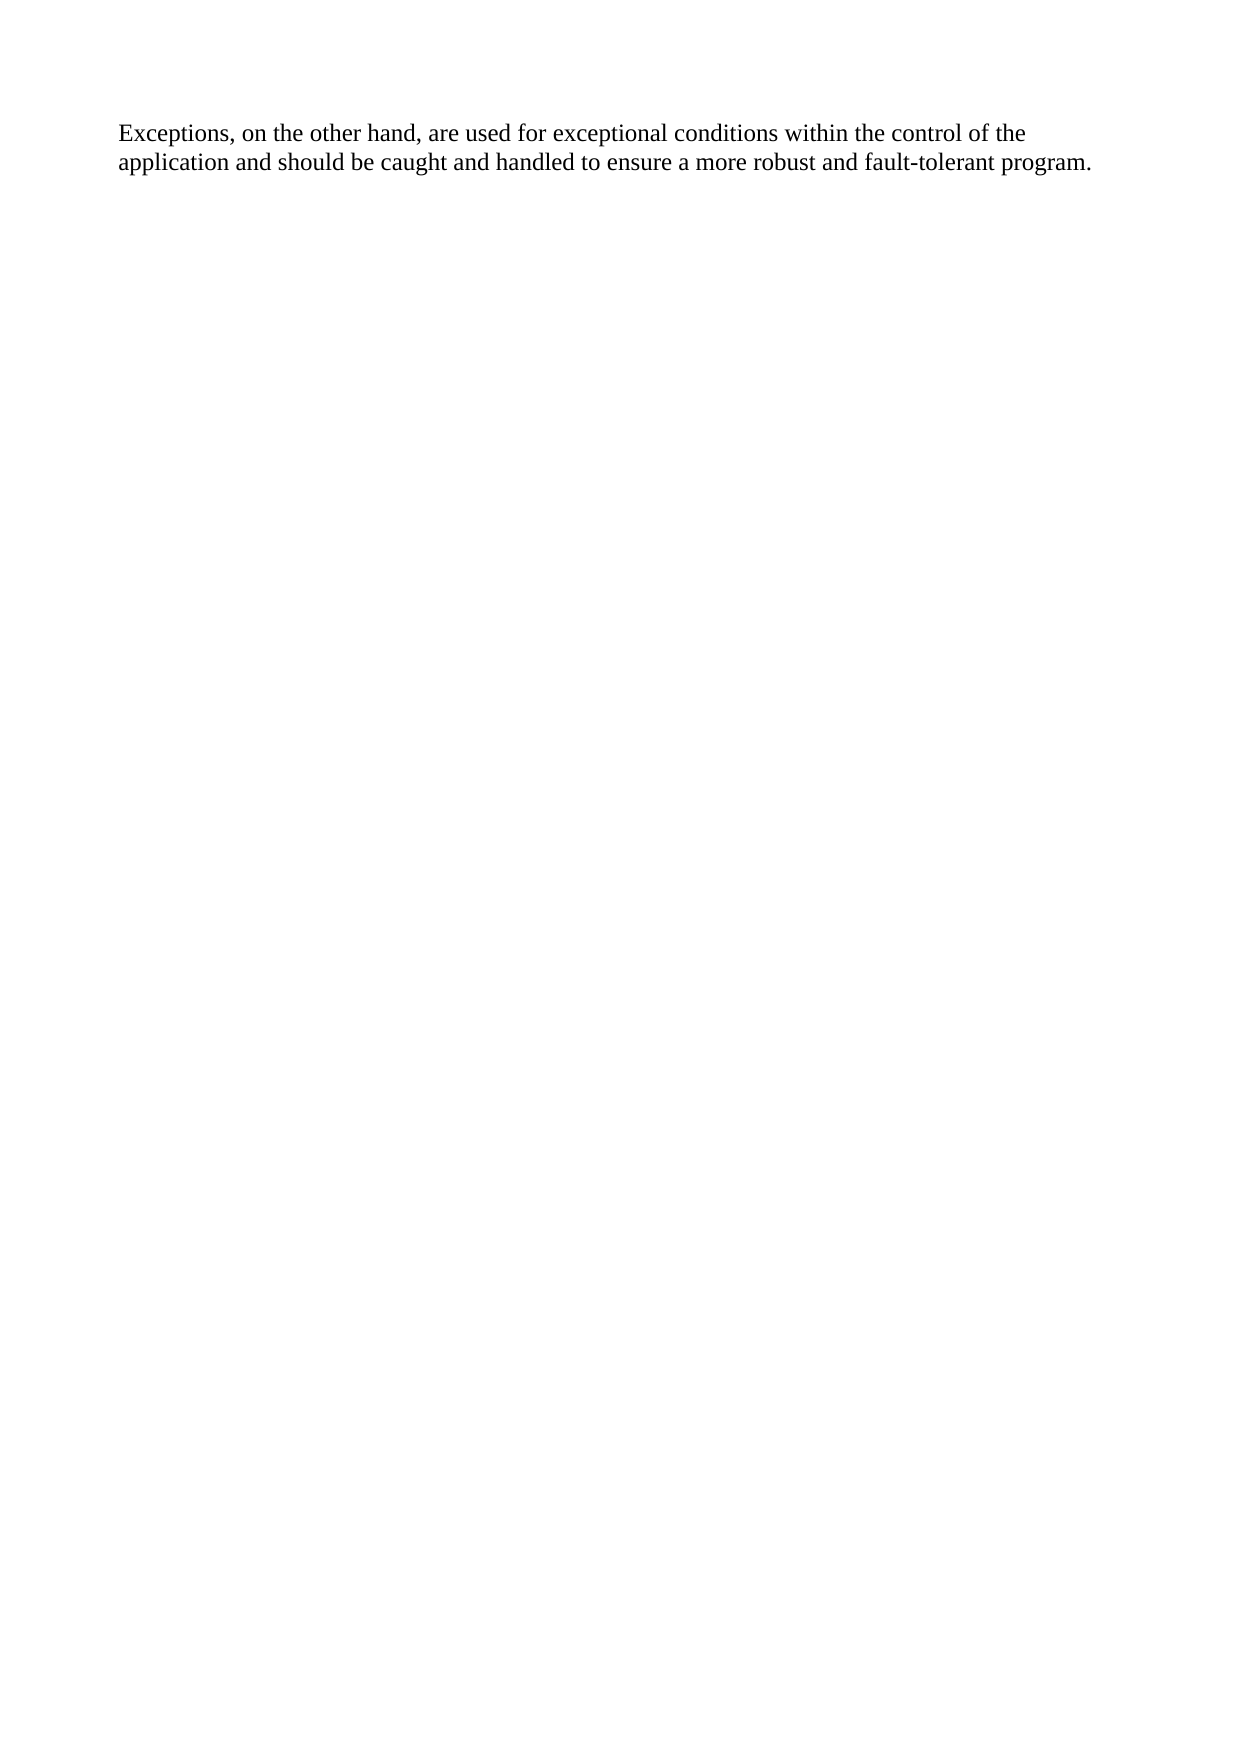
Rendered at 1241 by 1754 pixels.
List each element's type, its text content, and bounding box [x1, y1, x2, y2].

text Exceptions, on the other hand, are used for exceptional conditions within the control of the application and should be caught and handled to ensure a more robust and fault-tolerant program. [118, 118, 1122, 176]
